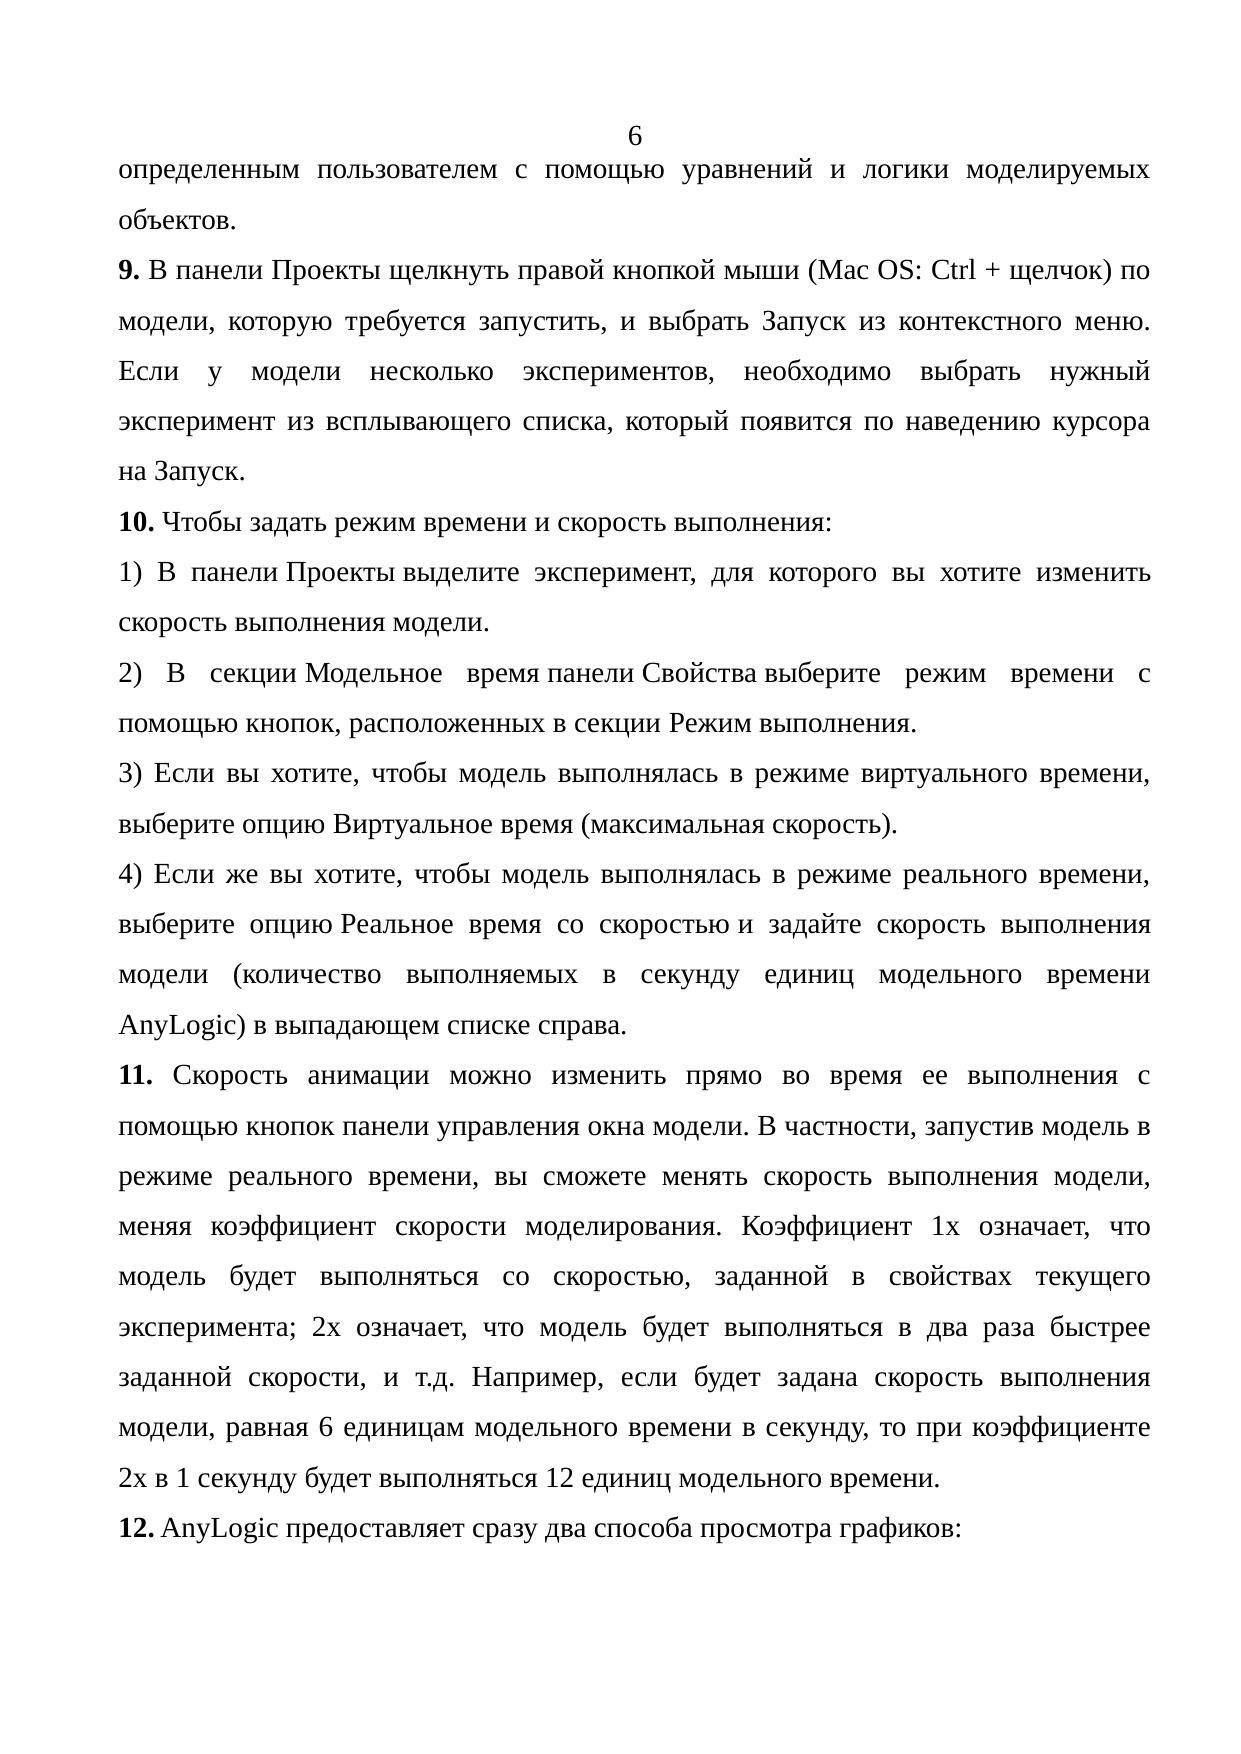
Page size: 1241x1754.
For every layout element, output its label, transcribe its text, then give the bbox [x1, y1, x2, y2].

text 12. AnyLogic предоставляет сразу два способа просмотра графиков: [118, 1510, 1152, 1544]
text 1) В панели Проекты выделите эксперимент, для которого вы хотите изменить скорость выполнения модели. [118, 554, 1152, 638]
text 11. Скорость анимации можно изменить прямо во время ее выполнения с помощью кнопок панели управления окна модели. В частности, запустив модель в режиме реального времени, вы сможете менять скорость выполнения модели, меняя коэффициент скорости моделирования. Коэффициент 1x означает, что модель будет выполняться со скоростью, заданной в свойствах текущего эксперимента; 2x означает, что модель будет выполняться в два раза быстрее заданной скорости, и т.д. Например, если будет задана скорость выполнения модели, равная 6 единицам модельного времени в секунду, то при коэффициенте 2x в 1 секунду будет выполняться 12 единиц модельного времени. [118, 1057, 1152, 1493]
text 4) Если же вы хотите, чтобы модель выполнялась в режиме реального времени, выберите опцию Реальное время со скоростью и задайте скорость выполнения модели (количество выполняемых в секунду единиц модельного времени AnyLogic) в выпадающем списке справа. [118, 856, 1152, 1041]
text 2) В секции Модельное время панели Свойства выберите режим времени с помощью кнопок, расположенных в секции Режим выполнения. [118, 655, 1152, 739]
text 9. В панели Проекты щелкнуть правой кнопкой мыши (Mac OS: Ctrl + щелчок) по модели, которую требуется запустить, и выбрать Запуск из контекстного меню. Если у модели несколько экспериментов, необходимо выбрать нужный эксперимент из всплывающего списка, который появится по наведению курсора на Запуск. [118, 252, 1152, 487]
text 10. Чтобы задать режим времени и скорость выполнения: [118, 504, 1152, 537]
text определенным пользователем с помощью уравнений и логики моделируемых объектов. [118, 152, 1152, 236]
text 3) Если вы хотите, чтобы модель выполнялась в режиме виртуального времени, выберите опцию Виртуальное время (максимальная скорость). [118, 755, 1152, 839]
